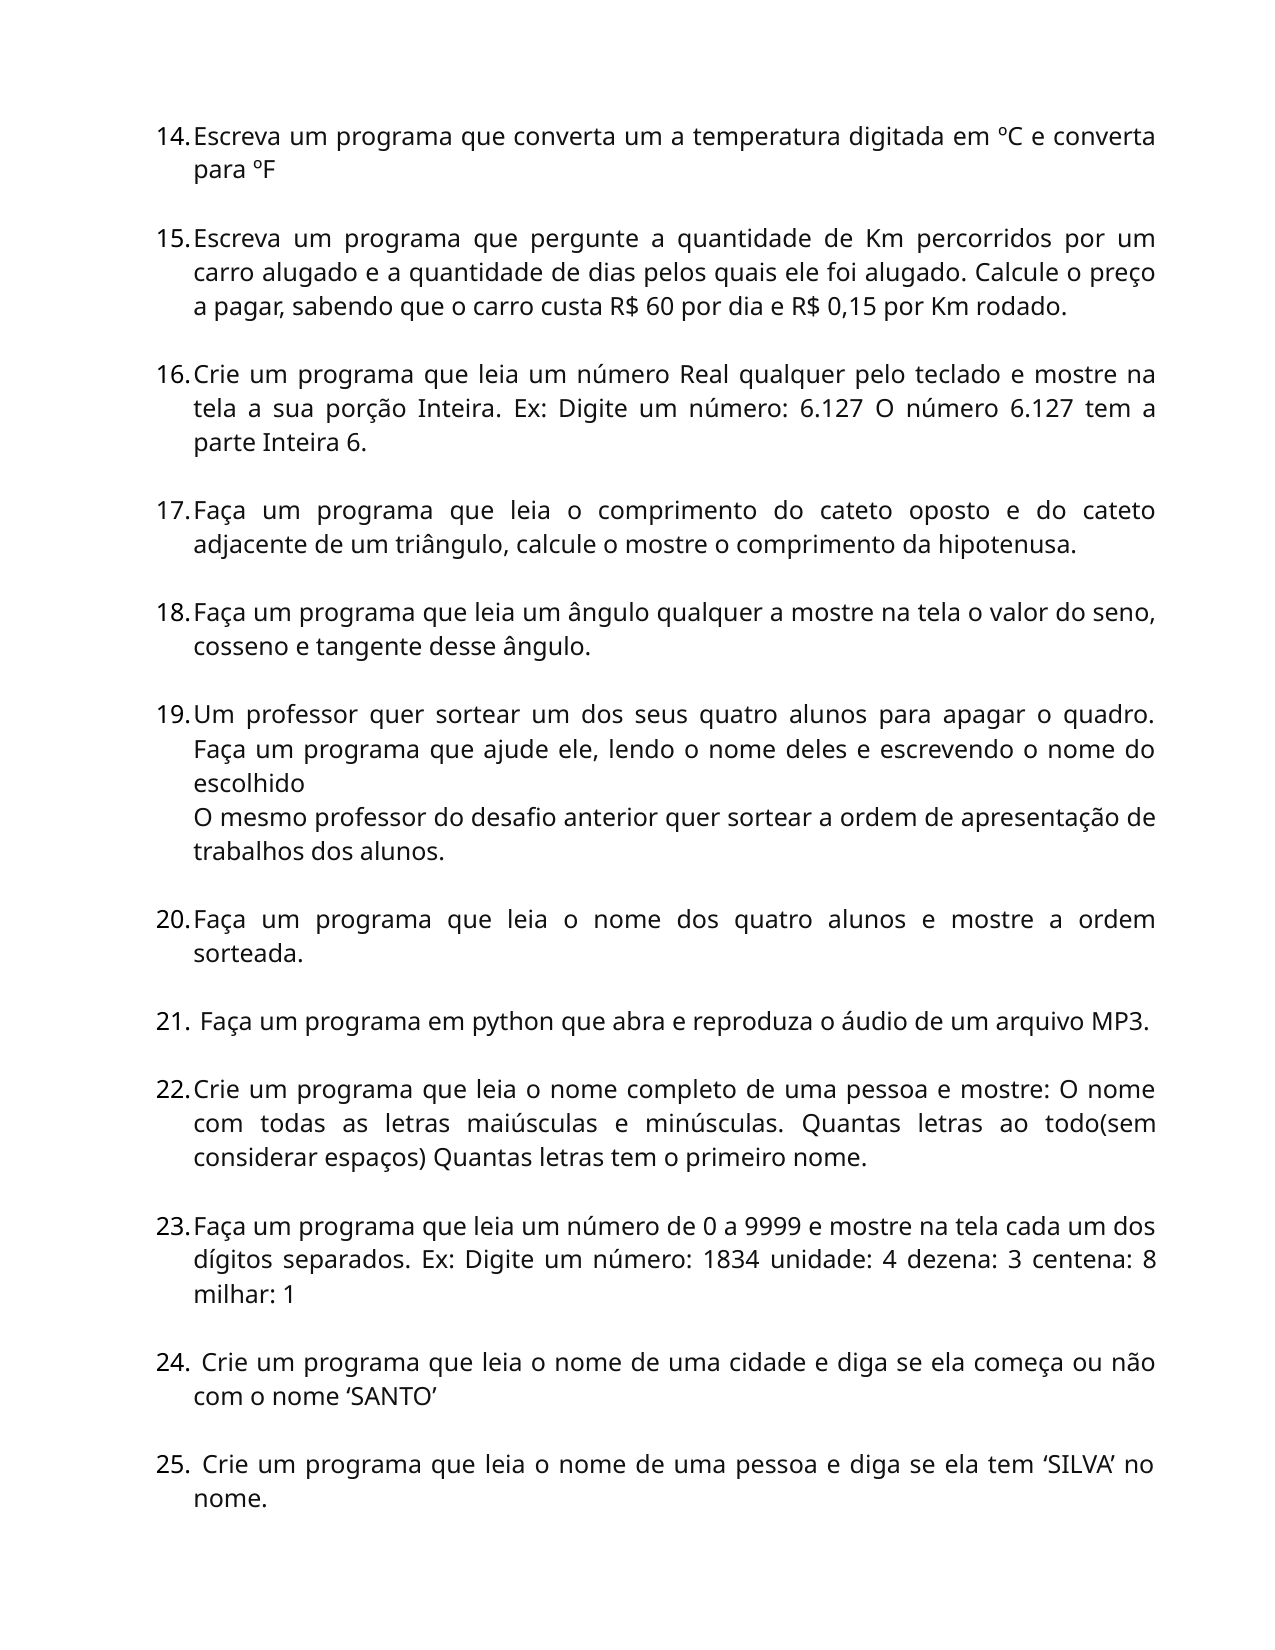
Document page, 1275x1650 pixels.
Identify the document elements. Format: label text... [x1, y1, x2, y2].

list Faça um programa que leia um número de 0 a 9999 e mostre na tela cada um dos dígitos separados. Ex: Digite um número: 1834 unidade: 4 dezena: 3 centena: 8 milhar: 1 [156, 1208, 1157, 1310]
list Faça um programa que leia o comprimento do cateto oposto e do cateto adjacente de um triângulo, calcule o mostre o comprimento da hipotenusa. [156, 493, 1157, 561]
list O mesmo professor do desafio anterior quer sortear a ordem de apresentação de trabalhos dos alunos. [156, 799, 1157, 867]
list Crie um programa que leia um número Real qualquer pelo teclado e mostre na tela a sua porção Inteira. Ex: Digite um número: 6.127 O número 6.127 tem a parte Inteira 6. [156, 357, 1157, 459]
list Faça um programa que leia o nome dos quatro alunos e mostre a ordem sorteada. [156, 902, 1157, 970]
list Faça um programa que leia um ângulo qualquer a mostre na tela o valor do seno, cosseno e tangente desse ângulo. [156, 595, 1157, 663]
list Um professor quer sortear um dos seus quatro alunos para apagar o quadro. Faça um programa que ajude ele, lendo o nome deles e escrevendo o nome do escolhido [156, 697, 1157, 799]
list Escreva um programa que converta um a temperatura digitada em ºC e converta para ºF [156, 118, 1157, 186]
list Crie um programa que leia o nome de uma pessoa e diga se ela tem ‘SILVA’ no nome. [156, 1447, 1157, 1515]
list Crie um programa que leia o nome de uma cidade e diga se ela começa ou não com o nome ‘SANTO’ [156, 1344, 1157, 1412]
list Escreva um programa que pergunte a quantidade de Km percorridos por um carro alugado e a quantidade de dias pelos quais ele foi alugado. Calcule o preço a pagar, sabendo que o carro custa R$ 60 por dia e R$ 0,15 por Km rodado. [156, 220, 1157, 322]
list Crie um programa que leia o nome completo de uma pessoa e mostre: O nome com todas as letras maiúsculas e minúsculas. Quantas letras ao todo(sem considerar espaços) Quantas letras tem o primeiro nome. [156, 1072, 1157, 1174]
list Faça um programa em python que abra e reproduza o áudio de um arquivo MP3. [156, 1004, 1157, 1038]
